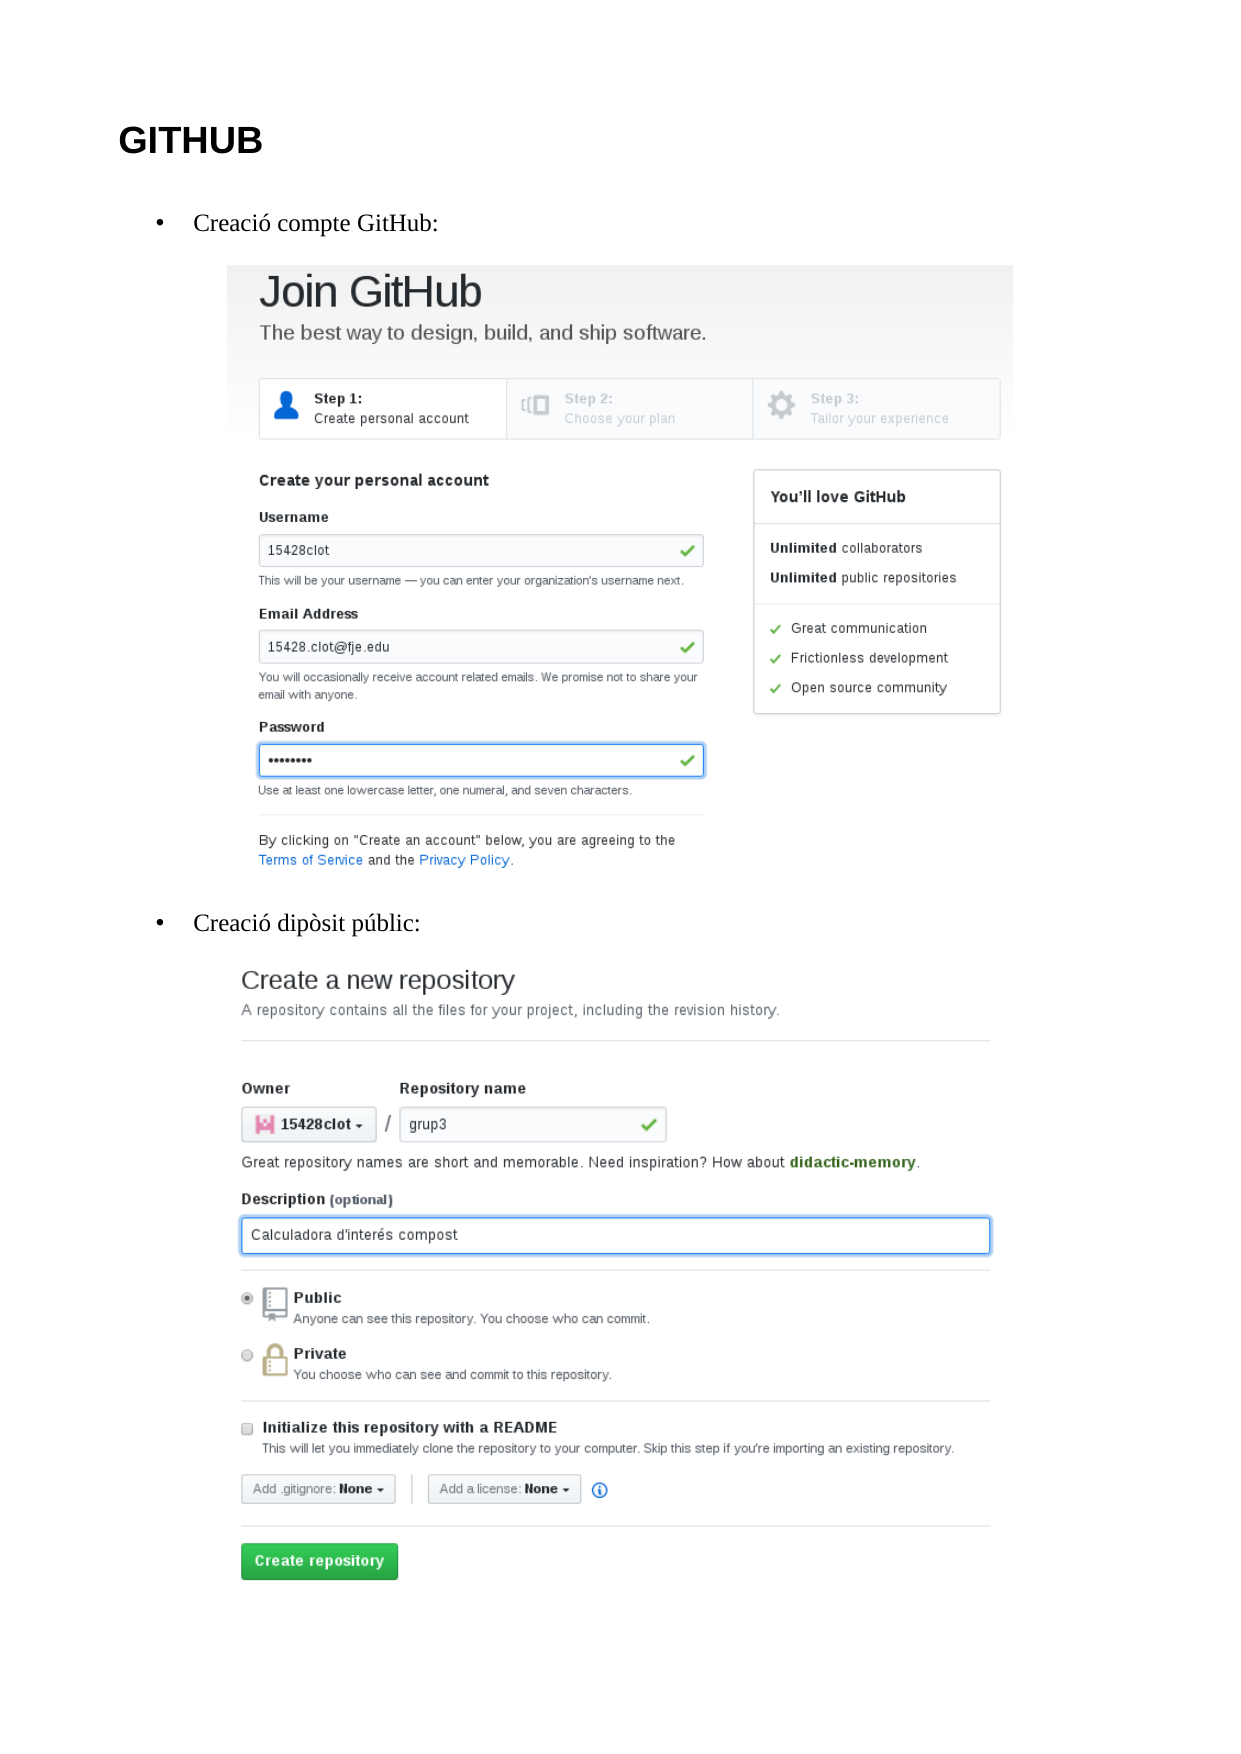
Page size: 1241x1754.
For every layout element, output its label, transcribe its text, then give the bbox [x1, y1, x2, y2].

picture [227, 265, 1014, 879]
list Creació compte GitHub: [156, 208, 1122, 237]
list Creació dipòsit públic: [156, 908, 1122, 936]
picture [208, 965, 1032, 1598]
subtitle GITHUB [118, 118, 1122, 162]
